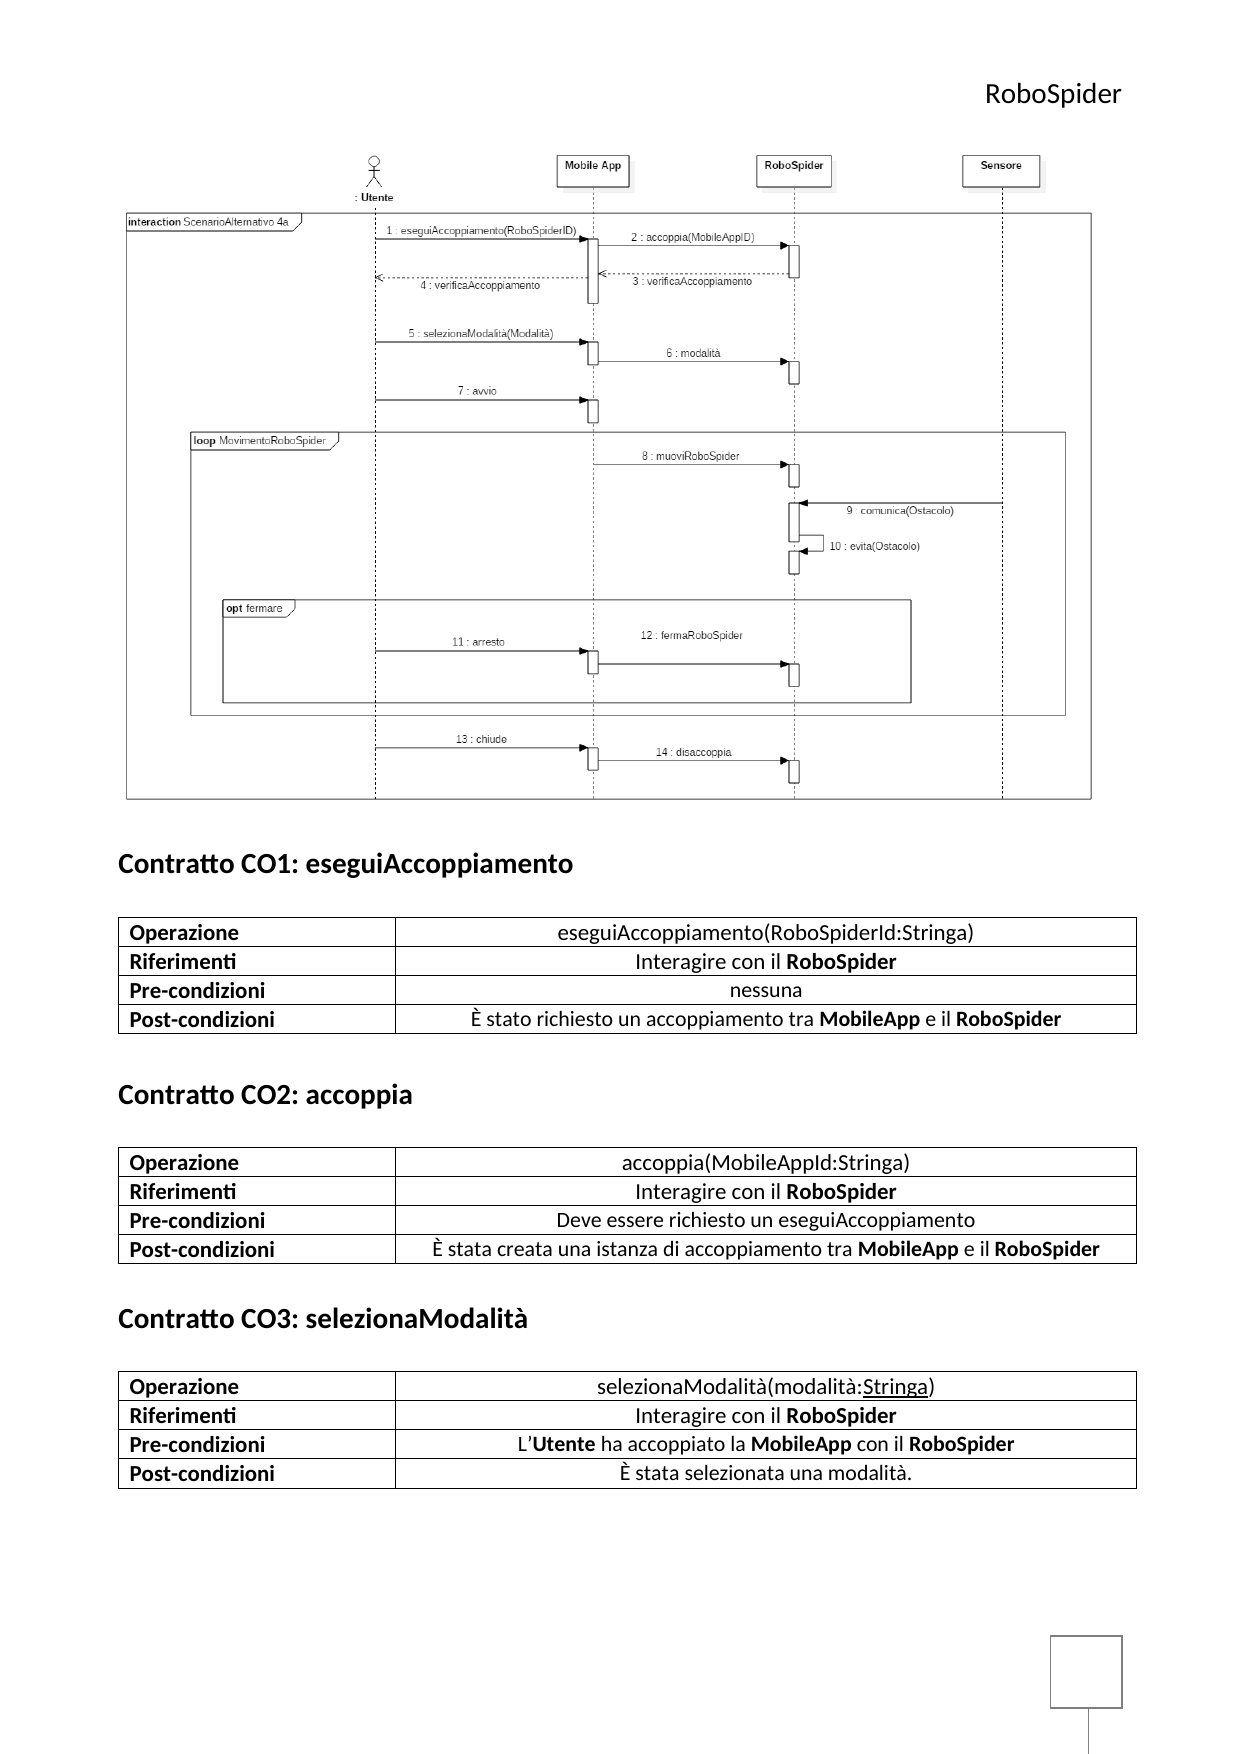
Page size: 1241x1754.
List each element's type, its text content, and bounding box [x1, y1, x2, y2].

table_header accoppia(MobileAppId:Stringa) [396, 1148, 1136, 1176]
table_cell Deve essere richiesto un eseguiAccoppiamento [396, 1206, 1136, 1234]
table_cell Riferimenti [119, 947, 395, 975]
table_header Operazione [119, 1148, 395, 1176]
table_header selezionaModalità(modalità:Stringa) [396, 1372, 1136, 1400]
table_cell Pre-condizioni [119, 976, 395, 1004]
table_cell È stata selezionata una modalità. [396, 1459, 1136, 1487]
text Contratto CO3: selezionaModalità [118, 1300, 1122, 1371]
table_cell Post-condizioni [119, 1459, 395, 1487]
table_cell Interagire con il RoboSpider [396, 947, 1136, 975]
text Contratto CO1: eseguiAccoppiamento [118, 845, 1122, 917]
table_cell È stato richiesto un accoppiamento tra MobileApp e il RoboSpider [396, 1005, 1136, 1033]
table_cell Interagire con il RoboSpider [396, 1401, 1136, 1429]
table_cell Pre-condizioni [119, 1206, 395, 1234]
table_cell L’Utente ha accoppiato la MobileApp con il RoboSpider [396, 1430, 1136, 1458]
table_header Operazione [119, 1372, 395, 1400]
table_cell nessuna [396, 976, 1136, 1004]
table_header eseguiAccoppiamento(RoboSpiderId:Stringa) [396, 918, 1136, 946]
table_cell Riferimenti [119, 1401, 395, 1429]
table_cell Post-condizioni [119, 1005, 395, 1033]
text Contratto CO2: accoppia [118, 1076, 1122, 1147]
table_cell È stata creata una istanza di accoppiamento tra MobileApp e il RoboSpider [396, 1235, 1136, 1263]
table_cell Pre-condizioni [119, 1430, 395, 1458]
table_cell Riferimenti [119, 1177, 395, 1205]
table_header Operazione [119, 918, 395, 946]
table_cell Post-condizioni [119, 1235, 395, 1263]
table_cell Interagire con il RoboSpider [396, 1177, 1136, 1205]
